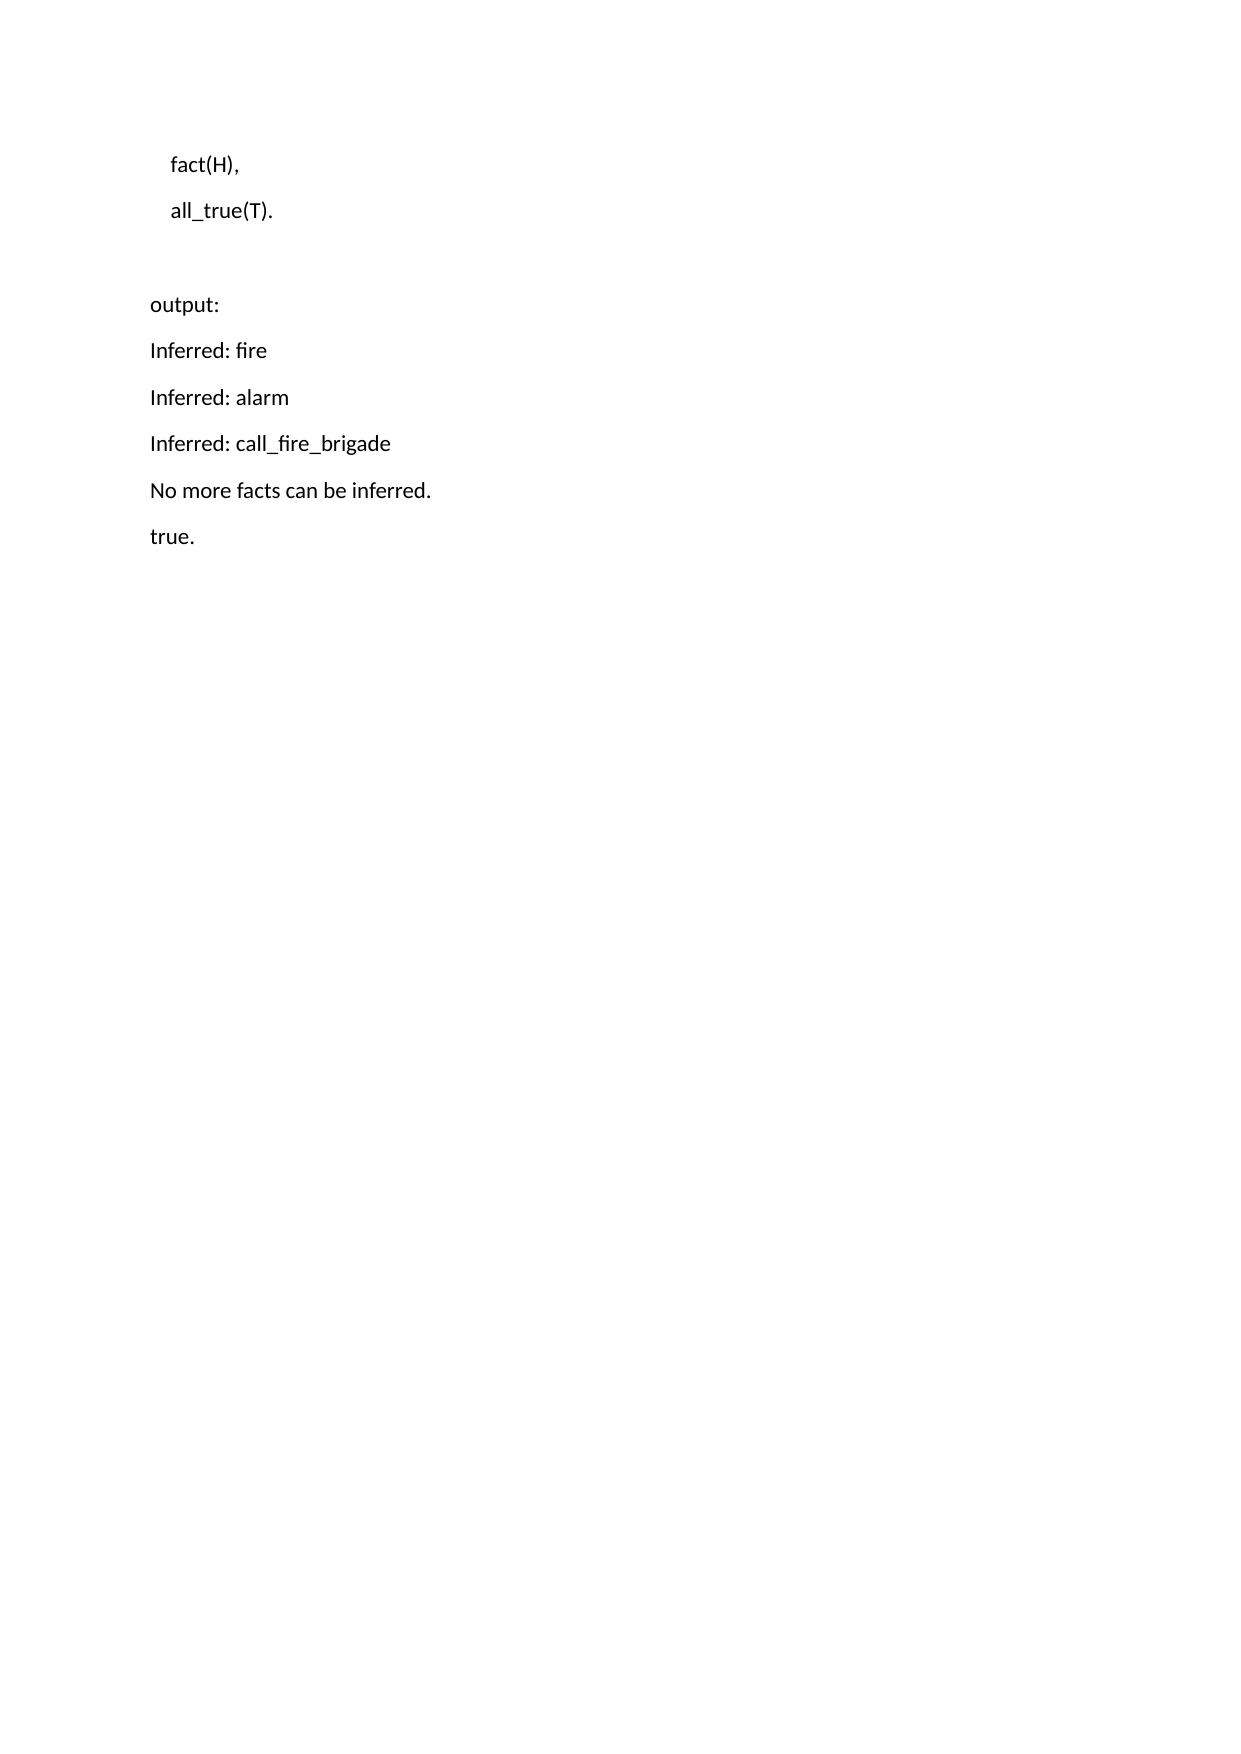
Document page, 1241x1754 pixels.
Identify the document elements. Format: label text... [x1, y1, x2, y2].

text all_true(T). [150, 197, 1090, 224]
text Inferred: fire [150, 336, 1090, 364]
text fact(H), [150, 150, 1090, 178]
text Inferred: alarm [150, 383, 1090, 411]
text Inferred: call_fire_brigade [150, 429, 1090, 457]
text No more facts can be inferred. [150, 476, 1090, 504]
text output: [150, 290, 1090, 318]
text true. [150, 522, 1090, 551]
